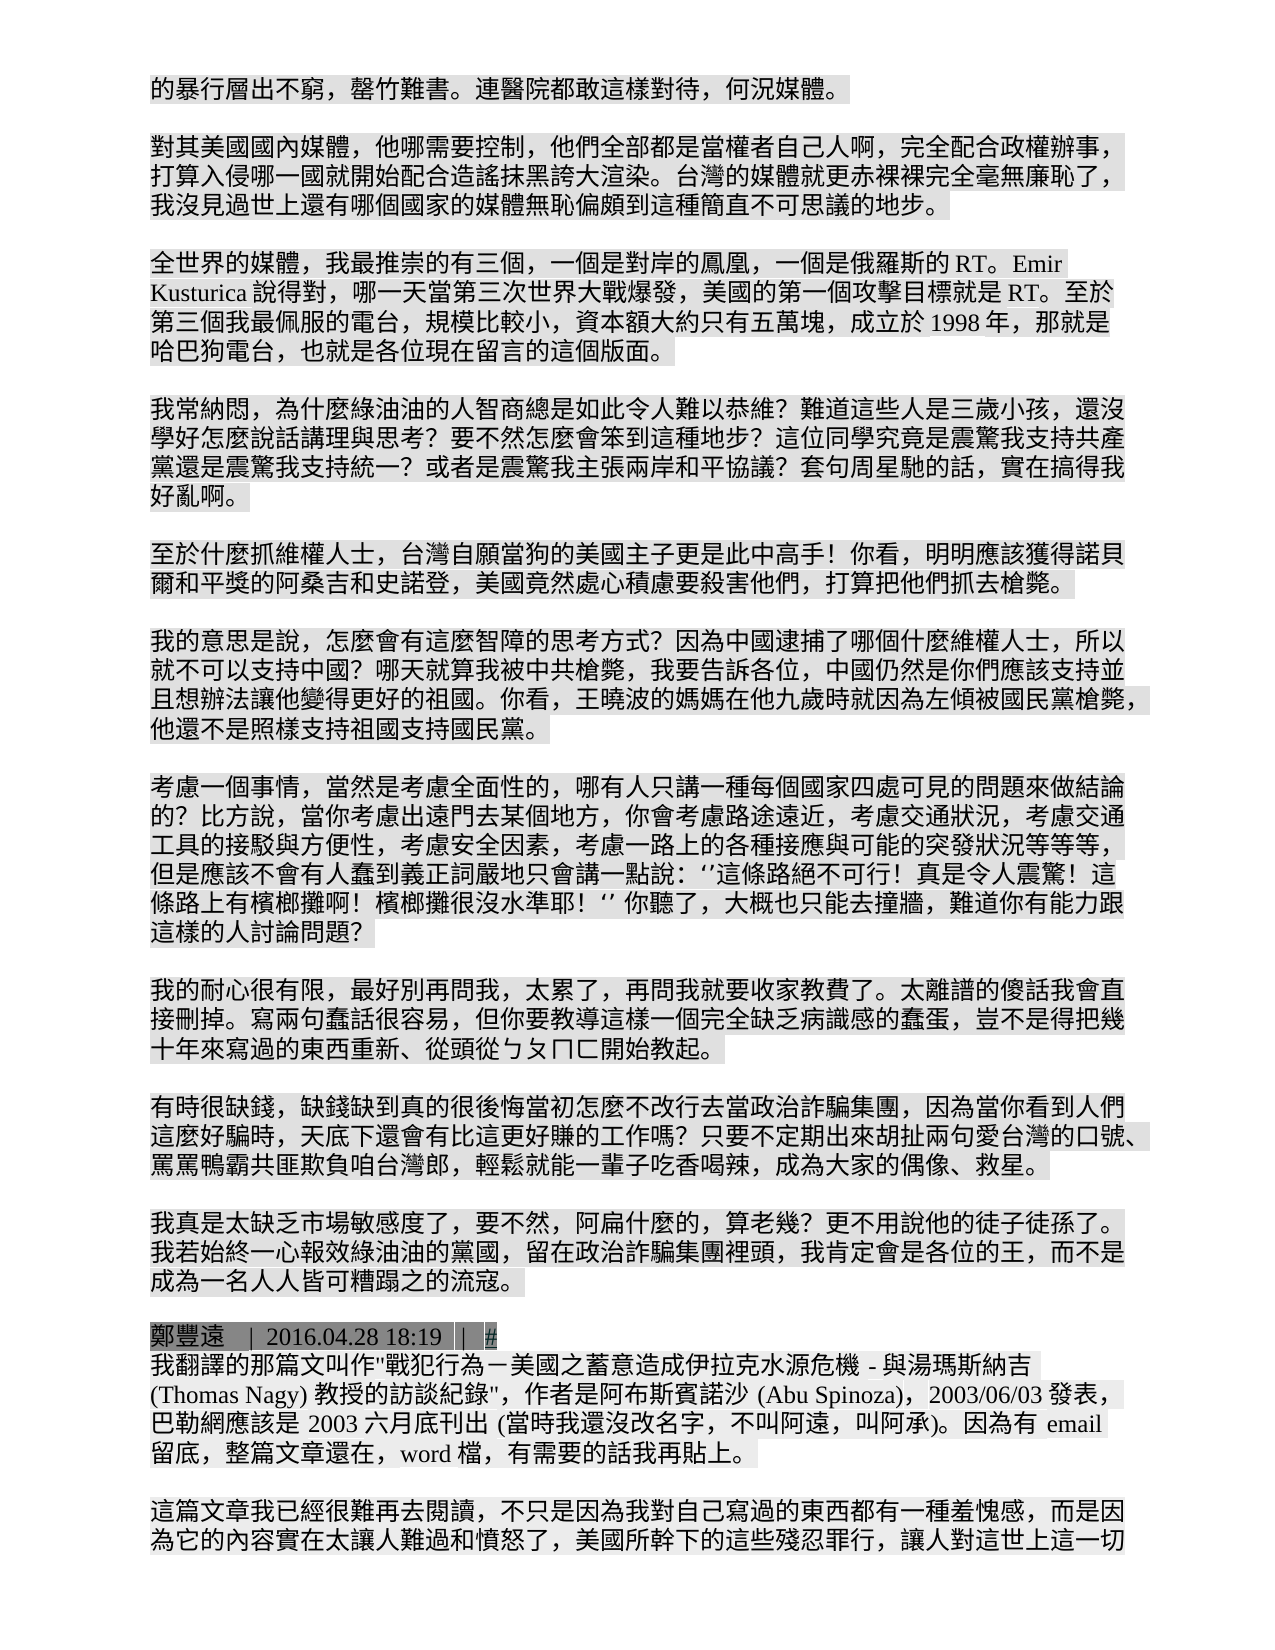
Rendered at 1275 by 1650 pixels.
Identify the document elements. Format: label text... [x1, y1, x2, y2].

text 一個人如果存心瞎掰，我不會驚訝。但是，當一個人當真地、義正詞嚴地講一些嚇死人、蠢到爆的傻話來罵人時，我仍然還是不會驚訝（因為這種現象太普遍了），只會覺得啞口無言。 當國民黨貪汙腐敗時，過去人們老是要我拿出證據來證明國民黨哪一點不好，我很無言，那就等於在一個垃圾場問我哪裡有垃圾一樣。至於講到黨外，人們就會一直說：你看！這些人穿拖鞋嚼檳榔！好沒水準耶！然後電視上就會一直強調這一點，鏡頭會故意去照一些讓人反感的畫面，或是大特寫抗議現場地上的煙蒂垃圾，你看，這些壞人把我們的環境都破壞了！或是報導因為黨外抗議使得抗議區內一些人想要去醫院看病卻沒法去，被耽擱了等等。於是人們一講到黨外就咬牙切齒或很不屑。 你聽了，很無奈，世界上怎麼會有這麼蠢的人？他怎麼是這樣子在理解與判斷事情？但是沒辦法，大多數人的智能水平就是這樣。我並不覺得智能高低本身是一個問題，但是就像羅素所說，這個世界最大的問題根源是：聰明人往往想很多，瞻前顧後，結果到頭來什麼也沒做，但是為數眾多的蠢蛋什麼也不懂，卻什麼都敢做，馬上都會有一堆從電視上得來的現成結論；即便蠢到爆，照樣蠢血沸騰給你看。 換句話說，蠢本身不是問題，但是如果連自己很蠢都不知道，卻反而以為自己很聰明，那就是一場災難。簡單來說就是缺乏病識感。洗腦之所以如此容易，也許問題仍然還是跟智能與病識感有關。 至於什麼控制媒體，一個人只要有眼睛，理應看得出來，在台灣的媒體百分之九十九是綠的，徹底偏頗的，完全封閉無知的，扭曲事實與現實的，頂多只是深綠與淺綠的差別。 說到媒體控制，美國絕對是天字第一號，不但控制，就連海外其他國家的媒體，他甚至可以用飛彈把你摧毀，比方說侵略伊拉克時轟炸半島電視台，因為半島播放了侵略戰爭的一些真相。你看，就連MSF的醫院或聯合國的學校教育機構等等等，美國竟然也都能把你炸一小時炸個稀巴爛，一百多個醫生護士及病患，屍身碎裂，當場慘死，長年以來，類似的暴行層出不窮，罄竹難書。連醫院都敢這樣對待，何況媒體。 對其美國國內媒體，他哪需要控制，他們全部都是當權者自己人啊，完全配合政權辦事，打算入侵哪一國就開始配合造謠抹黑誇大渲染。台灣的媒體就更赤裸裸完全毫無廉恥了，我沒見過世上還有哪個國家的媒體無恥偏頗到這種簡直不可思議的地步。 全世界的媒體，我最推崇的有三個，一個是對岸的鳳凰，一個是俄羅斯的RT。Emir Kusturica說得對，哪一天當第三次世界大戰爆發，美國的第一個攻擊目標就是RT。至於第三個我最佩服的電台，規模比較小，資本額大約只有五萬塊，成立於1998年，那就是哈巴狗電台，也就是各位現在留言的這個版面。 我常納悶，為什麼綠油油的人智商總是如此令人難以恭維？難道這些人是三歲小孩，還沒學好怎麼說話講理與思考？要不然怎麼會笨到這種地步？這位同學究竟是震驚我支持共產黨還是震驚我支持統一？或者是震驚我主張兩岸和平協議？套句周星馳的話，實在搞得我好亂啊。 至於什麼抓維權人士，台灣自願當狗的美國主子更是此中高手！你看，明明應該獲得諾貝爾和平獎的阿桑吉和史諾登，美國竟然處心積慮要殺害他們，打算把他們抓去槍斃。 我的意思是說，怎麼會有這麼智障的思考方式？因為中國逮捕了哪個什麼維權人士，所以就不可以支持中國？哪天就算我被中共槍斃，我要告訴各位，中國仍然是你們應該支持並且想辦法讓他變得更好的祖國。你看，王曉波的媽媽在他九歲時就因為左傾被國民黨槍斃，他還不是照樣支持祖國支持國民黨。 考慮一個事情，當然是考慮全面性的，哪有人只講一種每個國家四處可見的問題來做結論的？比方說，當你考慮出遠門去某個地方，你會考慮路途遠近，考慮交通狀況，考慮交通工具的接駁與方便性，考慮安全因素，考慮一路上的各種接應與可能的突發狀況等等等，但是應該不會有人蠢到義正詞嚴地只會講一點說：‘’這條路絕不可行！真是令人震驚！這條路上有檳榔攤啊！檳榔攤很沒水準耶！‘’ 你聽了，大概也只能去撞牆，難道你有能力跟這樣的人討論問題？ 我的耐心很有限，最好別再問我，太累了，再問我就要收家教費了。太離譜的傻話我會直接刪掉。寫兩句蠢話很容易，但你要教導這樣一個完全缺乏病識感的蠢蛋，豈不是得把幾十年來寫過的東西重新、從頭從ㄅㄆㄇㄈ開始教起。 有時很缺錢，缺錢缺到真的很後悔當初怎麼不改行去當政治詐騙集團，因為當你看到人們這麼好騙時，天底下還會有比這更好賺的工作嗎？只要不定期出來胡扯兩句愛台灣的口號、罵罵鴨霸共匪欺負咱台灣郎，輕鬆就能一輩子吃香喝辣，成為大家的偶像、救星。 我真是太缺乏市場敏感度了，要不然，阿扁什麼的，算老幾？更不用說他的徒子徒孫了。我若始終一心報效綠油油的黨國，留在政治詐騙集團裡頭，我肯定會是各位的王，而不是成為一名人人皆可糟蹋之的流寇。 [150, 75, 1125, 1297]
text 鄭豐遠 | 2016.04.28 18:19 | # [150, 1322, 1125, 1351]
text 我翻譯的那篇文叫作"戰犯行為－美國之蓄意造成伊拉克水源危機 - 與湯瑪斯納吉 (Thomas Nagy) 教授的訪談紀錄"，作者是阿布斯賓諾沙 (Abu Spinoza)，2003/06/03 發表，巴勒網應該是 2003 六月底刊出 (當時我還沒改名字，不叫阿遠，叫阿承)。因為有 email 留底，整篇文章還在，word 檔，有需要的話我再貼上。 這篇文章我已經很難再去閱讀，不只是因為我對自己寫過的東西都有一種羞愧感，而是因為它的內容實在太讓人難過和憤怒了，美國所幹下的這些殘忍罪行，讓人對這世上這一切主流想法、甚至對人性都產生了強烈懷疑。這些恨，實在讓人很難承受，更難受的是十三年過去了，恨歸恨，心頭震動歸震動，我卻什麼也沒有做，我依然專注在一己的生存和生活上，並沒有為這世界的災難和悲劇付出任何一丁點代價。我並不是一個容易有罪惡感的人，但有時卻也很難面對這樣一種現實。 最近非常忙，忙著移民，literally 上的移民，再過一個多月就要離開台灣，不然本來有些話想說，但卻一直抽不出時間，連我那謎題都忘了公佈答案。答案是視窗九五。 對於中國，心頭有許多話，但卻不知該怎麼說。中國，我和它的許多連結是來自鳳凰衛視。每次出國，進了旅館，第一件事就是打開電視，看看有沒有鳳凰衛視可看，原因無他，因為不管它談些什麼，經常讓我感動。從小念國文學寫字念成語背詩詞背歷史學地理看小說，中國文化和你是那麼地近，近到你從來沒有懷疑過，但這二十幾年來，台灣社會陷入一種文化和精神上的病態和瘋狂，為了政治上的貪圖和歹念，不斷操弄洗腦，對這樣一種你我從小所浸泡成長的一種文化上的原鄉性的根源進行砍伐和傷害。我相信百分之九十九點九的台灣人，在這樣一種氛圍的催殘下，如今一定早就喪失那樣一種理應不需懷疑的連結和親近性，至少也已經大幅被削弱。至於我呢，二十幾年來，對中國的這樣一種親近卻與日俱增，對於祖國這片大地，心頭有時會升起一些說不出的悵然，這悵然是有面積比的，祖國大台灣小，那情感的寬度不是對台灣故鄉這小小一個島可以比擬的。 希望巴勒網的台灣同胞看了不要生氣，你真要生氣我也沒辦法，我只是說我心裡話，人的想法沒辦法強迫，愛恨情感就更不用說了。我當然也不是要誇說我自己很特別或見解很高明，若真的要解釋為什麼我和大多數台灣人在這一點上的想法或立場或心裡的感受完全相反，也許是我的一種自閉傾向帶給了我一種孤立和獨自判斷的能力，人們或社會不管怎麼影響我，夜深人靜時，我總是很難忽視心中真正的聲音。 曾經訂過一陣子鳳凰的網路頻道，但連線十分不穩，經常無法觀看，後來作罷。上個月到馬來西亞出差，又讓我看到了鳳凰衛視，節目名稱忘了，講中國留守兒童的問題，留守兒童就是中國一些偏遠鄉村，父母為了生計往往必須遠赴其他大城市工作，把十歲甚至七八歲小孩獨自留在家裡，就這樣長年自力更生，一年見不著爸媽兩三次，衍生出許多問題，特別是孩子的心理，十分可憐。這節目只看了中間一段，但就算像我這樣非常鐵血、經常無視各種悲劇的性格，也立刻被攻破防線，為之不禁淚流滿面。每個國家都有它的可悲之處，馬來西亞這個小城市，在我出差這幾天讓人大開眼界，那種野蠻和原始，真的無法用筆墨形容，我如果沒有當地人保護，獨自行走在路上，可能活不過一天。中國也一樣，為了活，為了富強，為了崛起，一路艱辛撐了過來，雖然站了起來，卻造就了許多社會問題，傷痕累累，有時思之讓人鼻酸。 優雅的人們或是優雅的台灣同胞，你們會怎麼看待這一切? 你們的生活難道不需要奮鬥? 你們難道不需要為了活下去，為了讓自己在社會上立足甚至擁有更好的生命狀態，盡一切所能努力掙扎，攫取任可能的機會和資源，甚至不惜偷拐搶騙? 你難道不需在這樣偷拐搶騙的過程中身心俱疲、犧牲了許多自由甚至健康，帶著渾身傷痕和一股硬氣，站挺著面對這艱難世界? 我這樣說也許你們十分不屑，但這難道不就是社會的真實樣貌? 一切工業商業學術藝術、一切現代社會之運作，不管合法非法，哪一樣不是偷拐搶騙? 你難道不曾在這活下來的過程當中，盡己所能在不傷害別人的前提下，偷拐搶騙讓自己能往上爬，爬得遍體麟傷? 有誰不是如此，請你舉手，如果你覺得你有資格舉手，請你默念自己銀行的存款數字，個十百千萬十萬百萬千萬億，如果你默念到千萬以上，那還是別舉手了，因為有這樣的一組數字，舉手有何困難? 人如此，國也是如此，中國之現狀不難理解，身為華人理應都能為之肅然起敬，特別是中國在這過程中，不曾以軍事作為手段，傷害其他民族，如今更扮演一個牽制美國的重要角色。光是這一點，我就能理解為什麼有人會認為中國之存在為世界和平做出了巨大貢獻。 前幾年投入許多心血在繪畫和雕塑上，我發現俄國在各種藝術形式乃至音樂上，有著在某方面可說是舉世無雙的高度：堅毅、厚重、強壯，稱之為戰鬥民族並不為過。比如有間學校叫列賓美術學院，見過它的紀錄片，十分震撼。從我長大成人、對藝術略知一二起，對於愛國愛鄉這類情感，我一直都是十分不以為然的，地緣的種族的政治上的各種人為勾勒的情感，和藝術是不相容的，我一直是這麼認為的。但這幾年我的想法慢慢的有些不同了，也許是自己也硬挺過了一段能稱得上艱辛的生活，如今我似乎漸漸可以理解，身為一個有著充滿苦難過去、有著厚重歷史文化的國家和民族，比如俄國人或中國人，他的愛國可以說是適當的。當然我說的這愛國心和彼之愛國心，比如美國人或台灣人，那是大不相同的，不單只是重量不相同，而是完全不一樣的東西。 許多人喜歡醜化中國和俄國，稱其野蠻和原始，某方面這也是事實，可以選擇的話，我並不考慮立刻搬到這些地方居住。但野蠻和原始其實並不可怕，瘋狂比較可怕。文化只要有個底子，現狀再怎麼野蠻，也許等你站穩了，文明都可以慢慢來，總有提升的一天，在中國城市各街道上，經常可以看到有著”文明”兩字的標語，十分醒目。可是如果一個社會已經限入瘋狂，就像精神病一樣，那是很難救的，台灣空氣中卻無處不飄散著這樣一種可怕氣味。 我自十歲起沒有了家，兩年多前，唯一的哥哥死了，活在這世上實在孤獨。台灣作為一個故鄉，眼前所見的未來是一望無際的衰敗景象，是人們痛苦的臉龐。為了活下來，為了更好的未來，我動了移民的念頭，兩年來帶著逃難的心情，南奔北走，盡一切所能就是為了離開這裡。由於事屬個人，區區小事不足掛齒，感覺似乎沒有必要特別向人提起，更不覺得需要公開在巴勒網上講，或許也是網路無遠弗屆的本質讓人忽略了距離。如今出發在即，我才驚覺也許這可能代表了一種離別，代表了生命走向了不同方向。巴勒網的一切，對許多人而言也許只是看戲，當作一種消遣，看看熱鬧，甚至當作笑話，但如果你像我一樣，對生活對生命對這世界感到如此的艱辛和無力和羞愧和自責，也許它還是有那麼一點價值，值得好好看待和珍惜。 巴勒網從去年開始，已經委託專家重新打造，慢工出細活，目前看起來應該有個雛形了。在不久的將來，它將會移民到另一個新的家裡，網址不變，外貌氣質也不會變，但它將會更安全也會更先進一點。現有的許多連結若是失效，其實到時候都可以重新擺上新家，似乎也不急於一時。 我很不喜歡各類身份認同的話題，但世界是這樣，你不喜歡區分，世界卻會區分你。身為一個人，特別是身為華人，也許我們真的應該好好想想，該採取什麼樣的一種態度來面對如今世上快速變化的這一切。你當然可拒絕思索，任由各種政治騙術對你洗腦灌輸而不加抵抗，但這世界是不會留情的，時間也是不等人的，電影”刺激1995”裡面那個老先生講了一句話很有道理，他說人終究自己要做個選擇: “Get busy living, or get busy dying”。你是否真的有把事情想清楚，到最後也許就決定了你是否能好好活下來，活得像樣，活得像個人。 [150, 1351, 1125, 1555]
